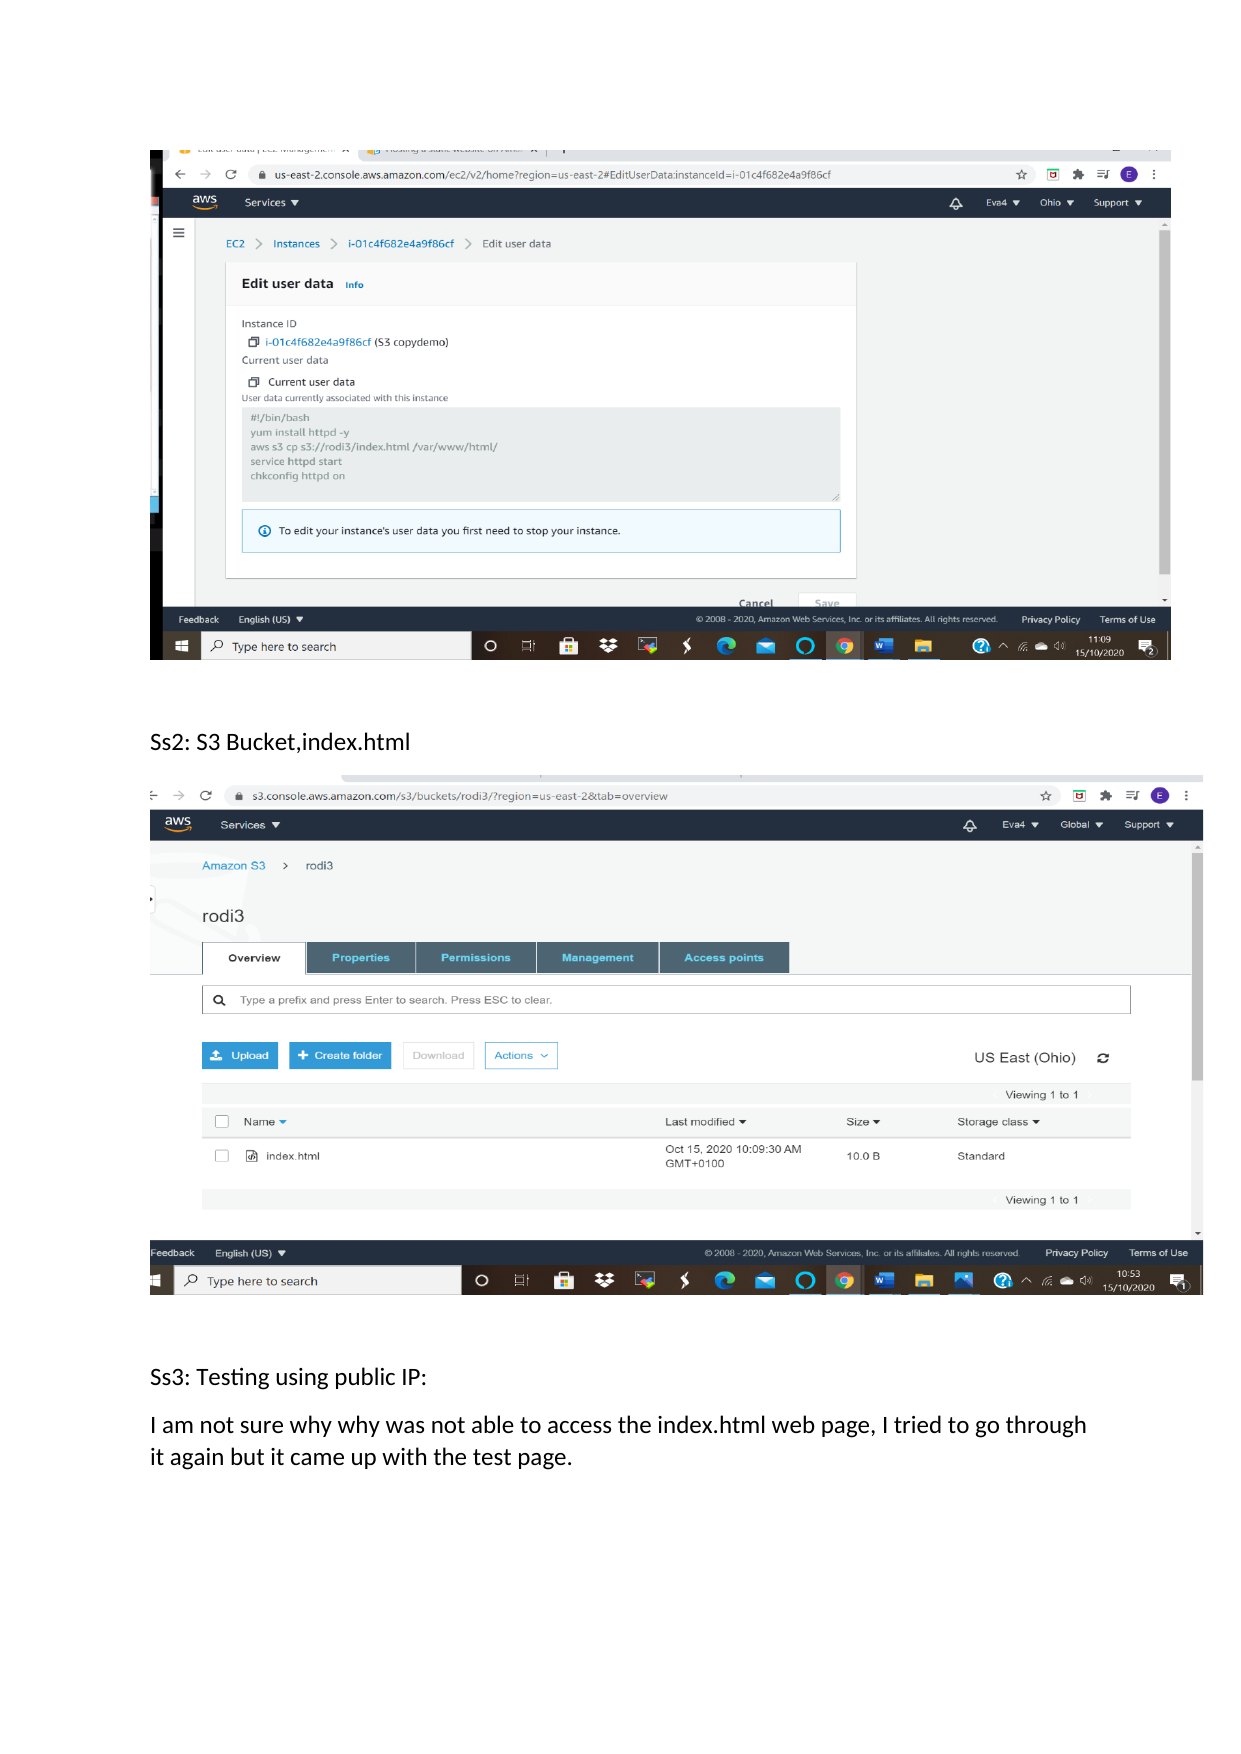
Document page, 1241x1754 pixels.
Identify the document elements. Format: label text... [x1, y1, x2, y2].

text Ss2: S3 Bucket,index.html [150, 726, 1090, 757]
text I am not sure why why was not able to access the index.html web page, I tried to go through it again but it came up with the test page. [150, 1409, 1090, 1472]
text Ss3: Testing using public IP: [150, 1361, 1090, 1391]
